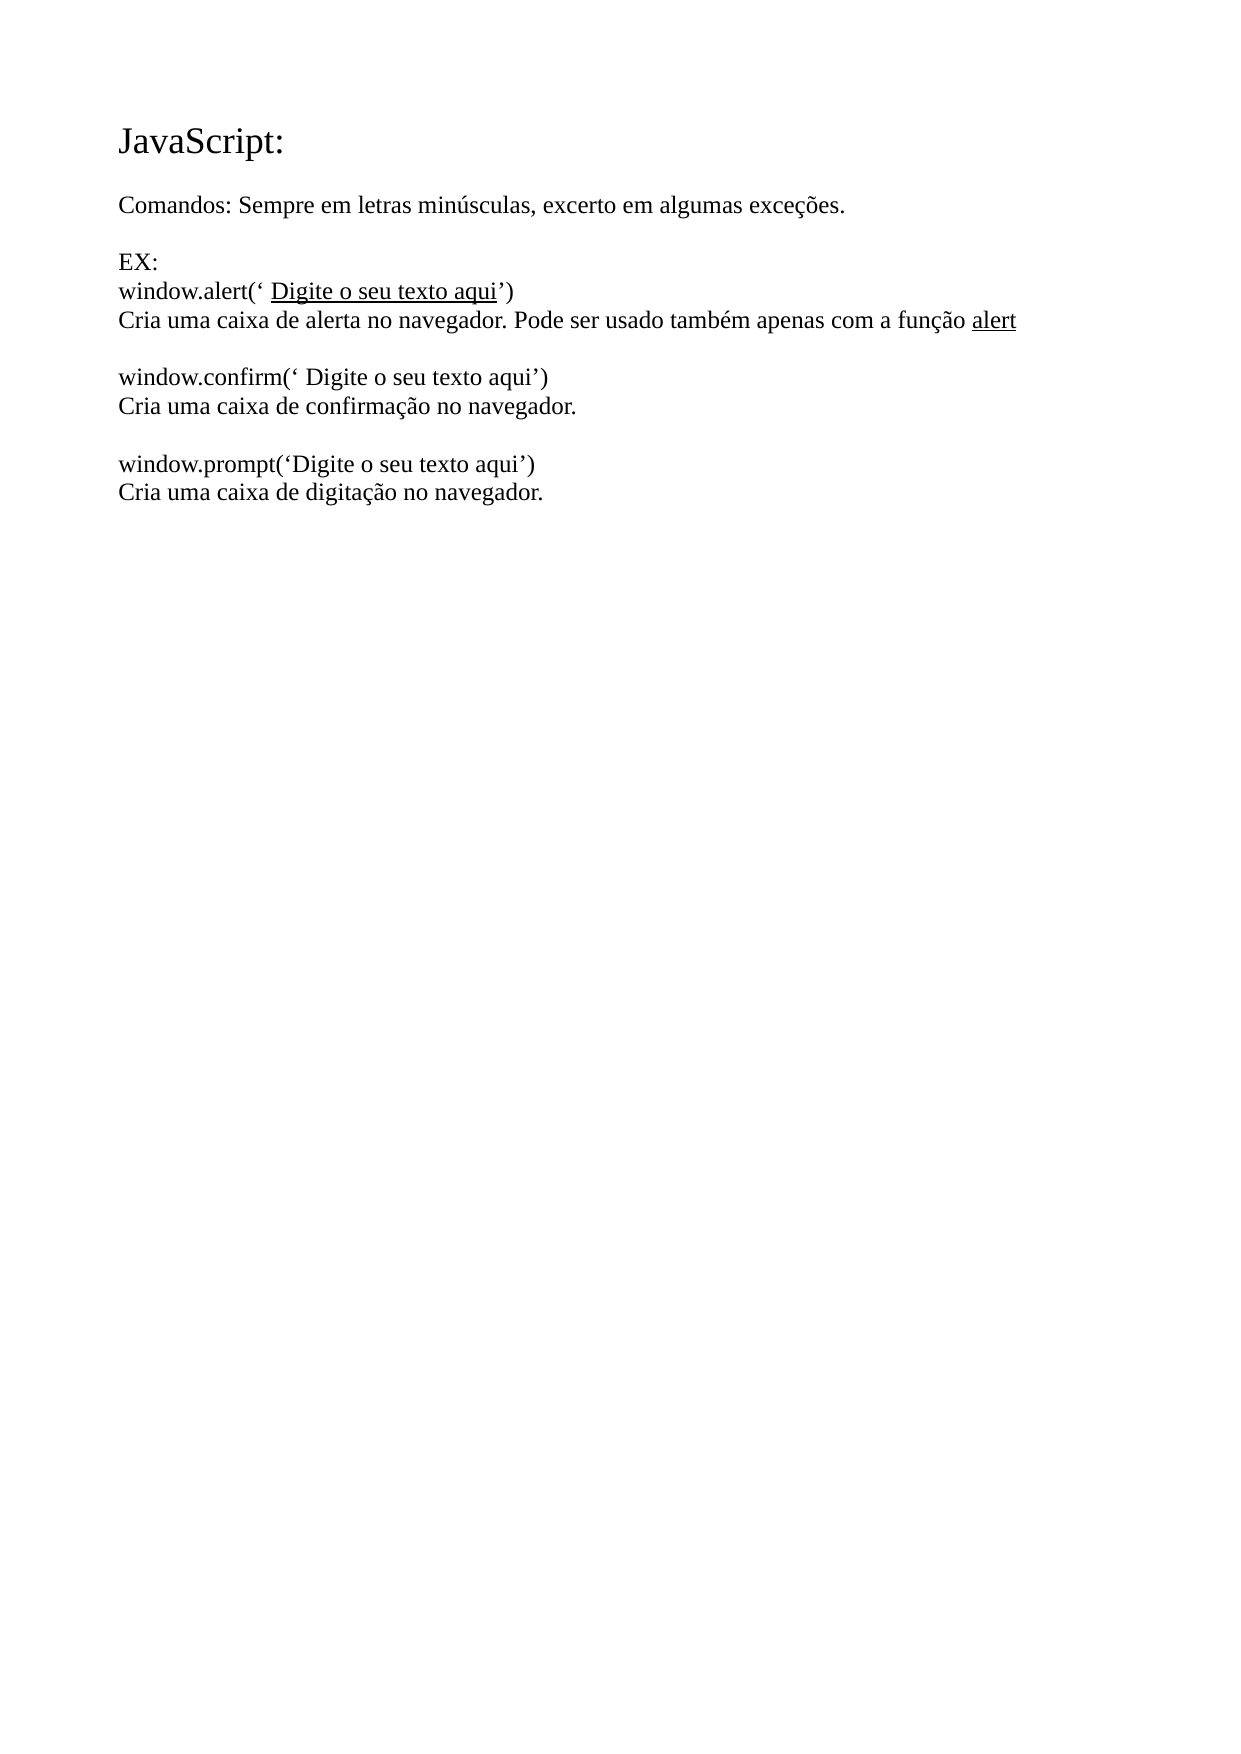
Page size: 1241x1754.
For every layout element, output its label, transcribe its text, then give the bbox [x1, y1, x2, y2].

text Cria uma caixa de alerta no navegador. Pode ser usado também apenas com a função alert [118, 305, 1122, 334]
text EX: [118, 247, 1122, 276]
text window.alert(‘ Digite o seu texto aqui’) [118, 276, 1122, 305]
text window.prompt(‘Digite o seu texto aqui’) [118, 449, 1122, 477]
text Cria uma caixa de confirmação no navegador. [118, 391, 1122, 420]
text window.confirm(‘ Digite o seu texto aqui’) [118, 362, 1122, 391]
text Cria uma caixa de digitação no navegador. [118, 477, 1122, 506]
text JavaScript: [118, 118, 1122, 161]
text Comandos: Sempre em letras minúsculas, excerto em algumas exceções. [118, 190, 1122, 219]
